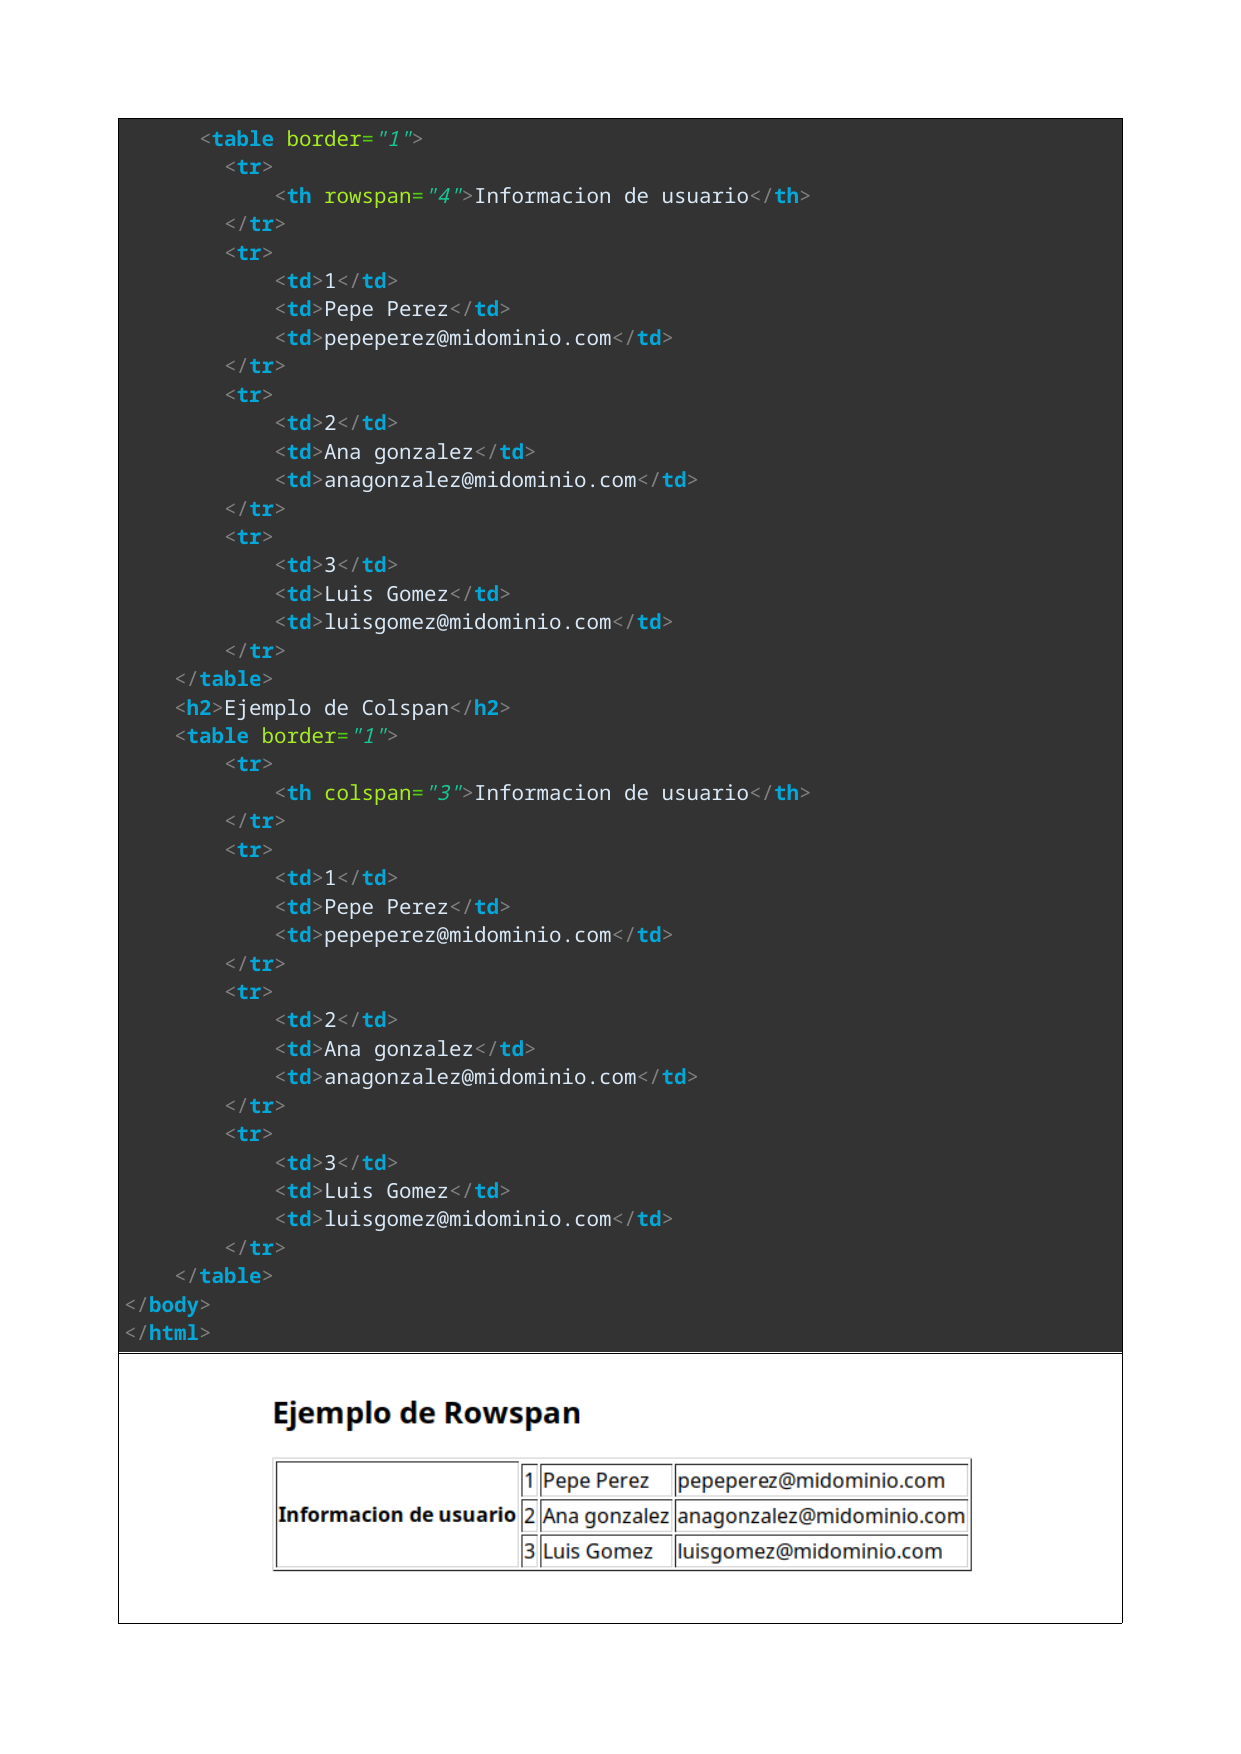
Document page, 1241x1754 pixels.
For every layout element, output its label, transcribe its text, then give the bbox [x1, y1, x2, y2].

picture [266, 1373, 1006, 1594]
table_cell [119, 1354, 1122, 1623]
table_header <table border="1"> <tr> <th rowspan="4">Informacion de usuario</th> </tr> <tr> <td>1</td> <td>Pepe Perez</td> <td>pepeperez@midominio.com</td> </tr> <tr> <td>2</td> <td>Ana gonzalez</td> <td>anagonzalez@midominio.com</td> </tr> <tr> <td>3</td> <td>Luis Gomez</td> <td>luisgomez@midominio.com</td> </tr> </table> <h2>Ejemplo de Colspan</h2> <table border="1"> <tr> <th colspan="3">Informacion de usuario</th> </tr> <tr> <td>1</td> <td>Pepe Perez</td> <td>pepeperez@midominio.com</td> </tr> <tr> <td>2</td> <td>Ana gonzalez</td> <td>anagonzalez@midominio.com</td> </tr> <tr> <td>3</td> <td>Luis Gomez</td> <td>luisgomez@midominio.com</td> </tr> </table> </body> </html> [119, 119, 1122, 1352]
